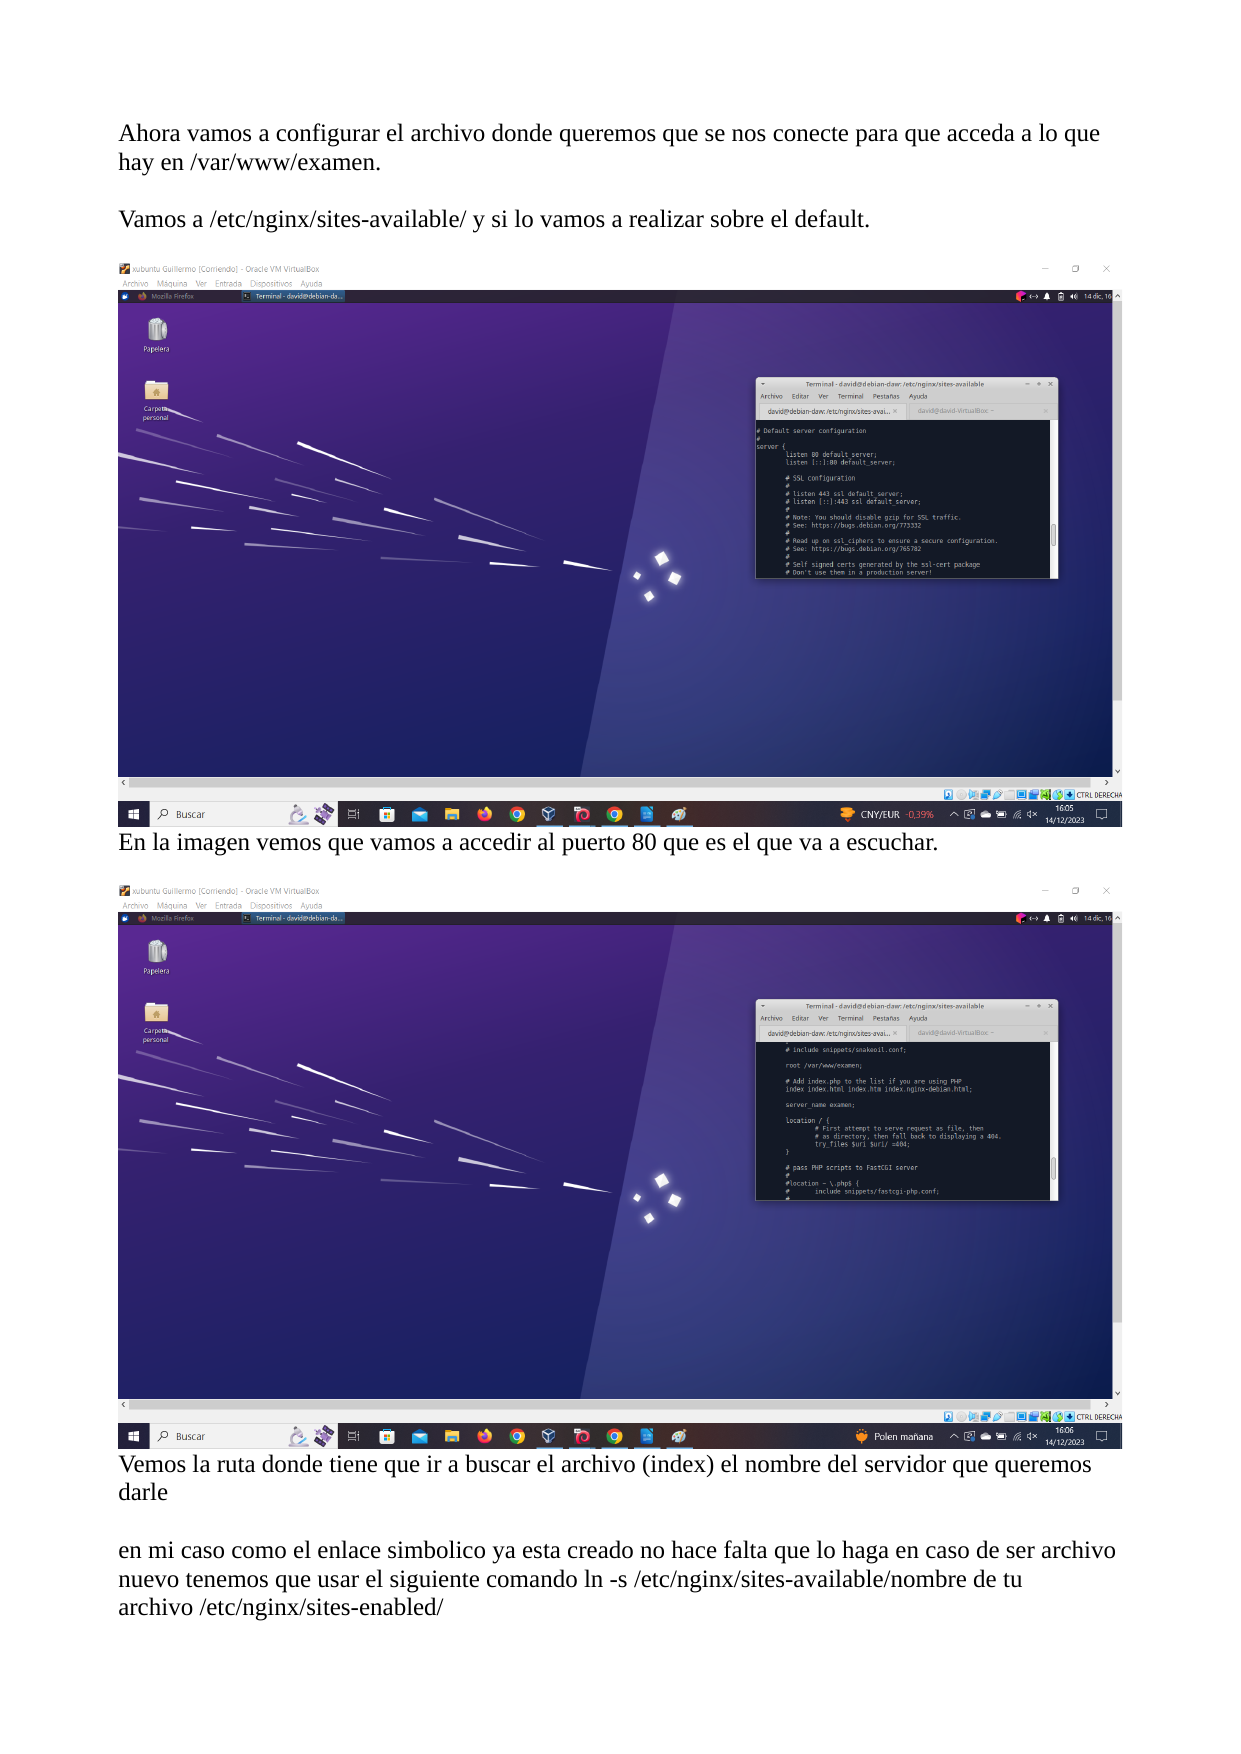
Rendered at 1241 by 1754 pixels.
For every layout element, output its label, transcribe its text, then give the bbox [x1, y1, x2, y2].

picture [118, 884, 1123, 1449]
text En la imagen vemos que vamos a accedir al puerto 80 que es el que va a escuchar. [118, 827, 1122, 855]
text Ahora vamos a configurar el archivo donde queremos que se nos conecte para que acceda a lo que hay en /var/www/examen. [118, 118, 1122, 176]
text Vemos la ruta donde tiene que ir a buscar el archivo (index) el nombre del servidor que queremos darle [118, 1449, 1122, 1506]
text Vamos a /etc/nginx/sites-available/ y si lo vamos a realizar sobre el default. [118, 204, 1122, 233]
text en mi caso como el enlace simbolico ya esta creado no hace falta que lo haga en caso de ser archivo nuevo tenemos que usar el siguiente comando ln -s /etc/nginx/sites-available/nombre de tu archivo /etc/nginx/sites-enabled/ [118, 1535, 1122, 1621]
picture [118, 261, 1123, 827]
